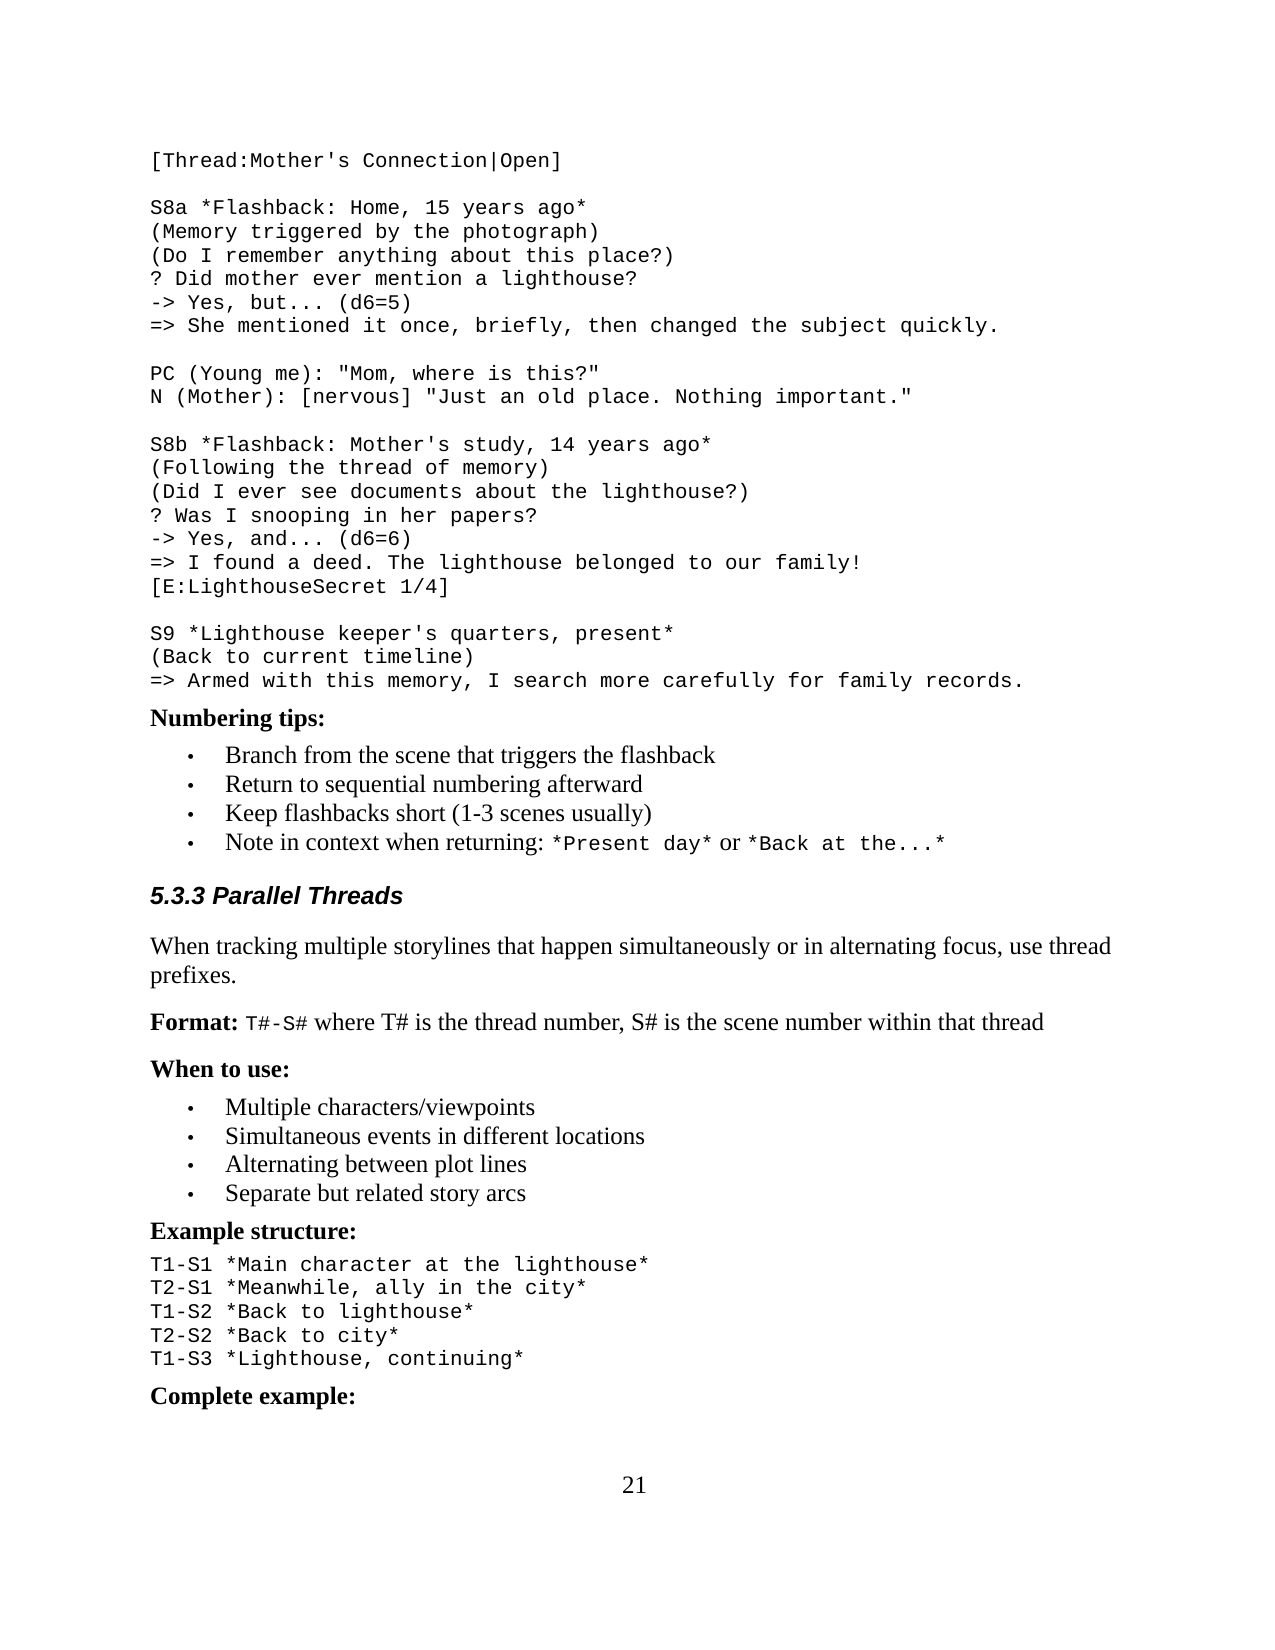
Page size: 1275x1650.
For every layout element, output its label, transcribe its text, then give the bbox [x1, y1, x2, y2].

text (Following the thread of memory) [150, 457, 1125, 481]
text T1-S3 *Lighthouse, continuing* [150, 1348, 1125, 1372]
list Branch from the scene that triggers the flashback [187, 741, 1125, 769]
list Separate but related story arcs [187, 1178, 1125, 1207]
text When to use: [150, 1054, 1125, 1083]
text T1-S2 *Back to lighthouse* [150, 1301, 1125, 1324]
subtitle 5.3.3 Parallel Threads [150, 881, 1125, 910]
text => I found a deed. The lighthouse belonged to our family! [150, 552, 1125, 576]
list Keep flashbacks short (1-3 scenes usually) [187, 798, 1125, 827]
text => She mentioned it once, briefly, then changed the subject quickly. [150, 316, 1125, 339]
list Multiple characters/viewpoints [187, 1092, 1125, 1121]
list Return to sequential numbering afterward [187, 769, 1125, 798]
text S8a *Flashback: Home, 15 years ago* [150, 197, 1125, 221]
text (Do I remember anything about this place?) [150, 244, 1125, 268]
text [E:LighthouseSecret 1/4] [150, 576, 1125, 599]
text [Thread:Mother's Connection|Open] [150, 150, 1125, 174]
text (Memory triggered by the photograph) [150, 221, 1125, 244]
text PC (Young me): "Mom, where is this?" [150, 363, 1125, 386]
text ? Did mother ever mention a lighthouse? [150, 268, 1125, 292]
text (Did I ever see documents about the lighthouse?) [150, 481, 1125, 505]
text When tracking multiple storylines that happen simultaneously or in alternating focus, use thread prefixes. [150, 931, 1125, 989]
text Numbering tips: [150, 703, 1125, 732]
text -> Yes, and... (d6=6) [150, 528, 1125, 552]
text T2-S2 *Back to city* [150, 1324, 1125, 1348]
text Format: T#-S# where T# is the thread number, S# is the scene number within that thread [150, 1007, 1125, 1036]
list Note in context when returning: *Present day* or *Back at the...* [187, 827, 1125, 856]
text S9 *Lighthouse keeper's quarters, present* [150, 623, 1125, 647]
text (Back to current timeline) [150, 647, 1125, 670]
text -> Yes, but... (d6=5) [150, 292, 1125, 316]
list Alternating between plot lines [187, 1149, 1125, 1178]
text N (Mother): [nervous] "Just an old place. Nothing important." [150, 386, 1125, 410]
list Simultaneous events in different locations [187, 1121, 1125, 1149]
text T1-S1 *Main character at the lighthouse* [150, 1254, 1125, 1277]
text => Armed with this memory, I search more carefully for family records. [150, 670, 1125, 694]
text Complete example: [150, 1381, 1125, 1409]
text ? Was I snooping in her papers? [150, 505, 1125, 528]
text T2-S1 *Meanwhile, ally in the city* [150, 1277, 1125, 1301]
text Example structure: [150, 1216, 1125, 1245]
text S8b *Flashback: Mother's study, 14 years ago* [150, 434, 1125, 457]
